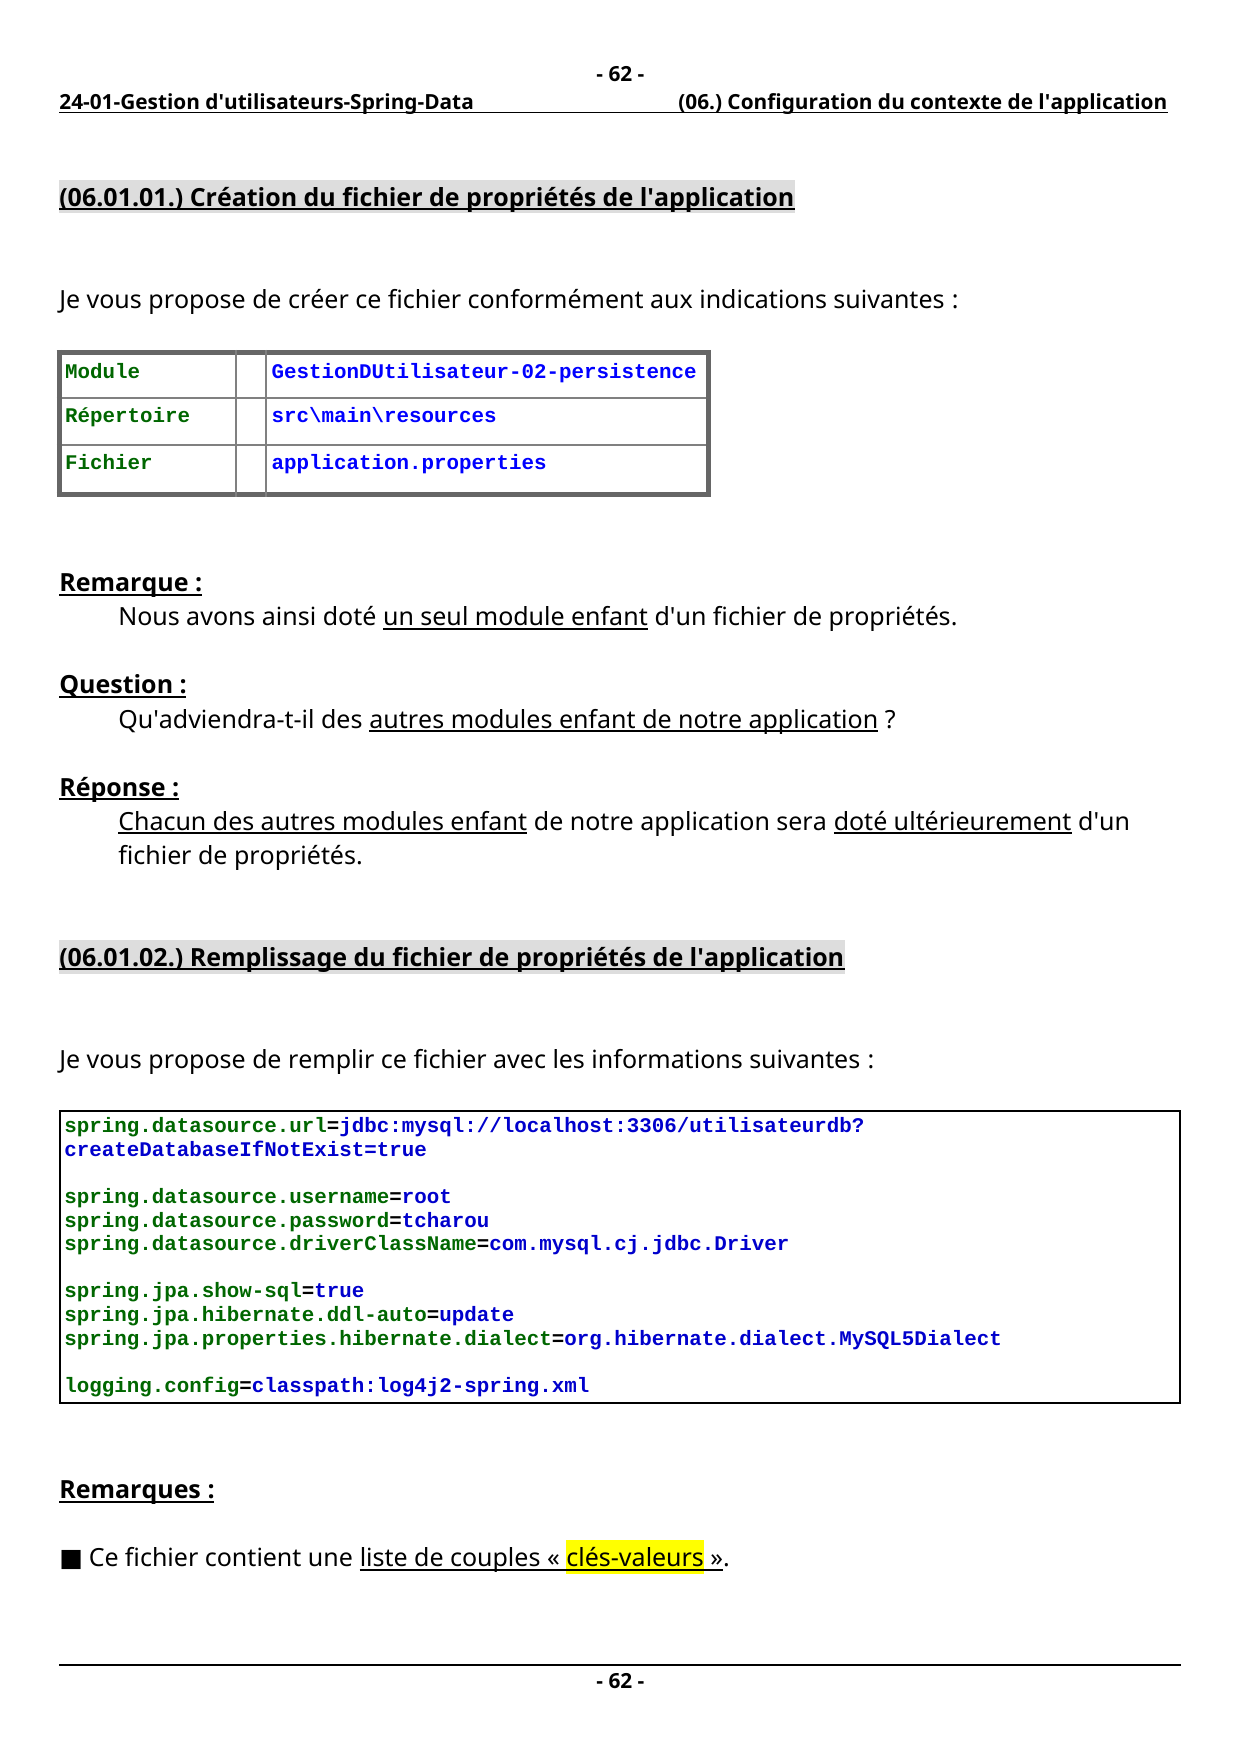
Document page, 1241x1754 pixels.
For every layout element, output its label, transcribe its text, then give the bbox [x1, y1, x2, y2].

text spring.datasource.url=jdbc:mysql://localhost:3306/utilisateurdb?createDatabaseIfNotExist=true [61, 1112, 1179, 1162]
text Question : [59, 667, 1181, 701]
text Remarques : [59, 1472, 1181, 1506]
table_cell src\main\resources [267, 399, 706, 444]
text Remarque : [59, 565, 1181, 599]
text spring.jpa.show-sql=true [61, 1276, 1179, 1299]
text Je vous propose de créer ce fichier conformément aux indications suivantes : [59, 282, 1181, 316]
text (06.01.01.) Création du fichier de propriétés de l'application [59, 179, 1181, 213]
text Je vous propose de remplir ce fichier avec les informations suivantes : [59, 1042, 1181, 1076]
text spring.jpa.hibernate.ddl-auto=update [61, 1299, 1179, 1323]
text logging.config=classpath:log4j2-spring.xml [61, 1370, 1179, 1402]
text spring.datasource.username=root [61, 1181, 1179, 1204]
text spring.datasource.password=tcharou [61, 1204, 1179, 1228]
text spring.datasource.driverClassName=com.mysql.cj.jdbc.Driver [61, 1228, 1179, 1257]
text Nous avons ainsi doté un seul module enfant d'un fichier de propriétés. [118, 599, 1181, 633]
table_header [237, 355, 265, 397]
text (06.01.02.) Remplissage du fichier de propriétés de l'application [59, 940, 1181, 974]
text Chacun des autres modules enfant de notre application sera doté ultérieurement d'un fichier de propriétés. [118, 803, 1181, 872]
table_cell Fichier [62, 446, 235, 492]
list Ce fichier contient une liste de couples « clés-valeurs ». [59, 1540, 1181, 1574]
text Réponse : [59, 769, 1181, 803]
text spring.jpa.properties.hibernate.dialect=org.hibernate.dialect.MySQL5Dialect [61, 1323, 1179, 1351]
table_header GestionDUtilisateur-02-persistence [267, 355, 706, 397]
table_cell [237, 399, 265, 444]
table_header Module [62, 355, 235, 397]
table_cell application.properties [267, 446, 706, 492]
text Qu'adviendra-t-il des autres modules enfant de notre application ? [118, 701, 1181, 735]
table_cell Répertoire [62, 399, 235, 444]
table_cell [237, 446, 265, 492]
